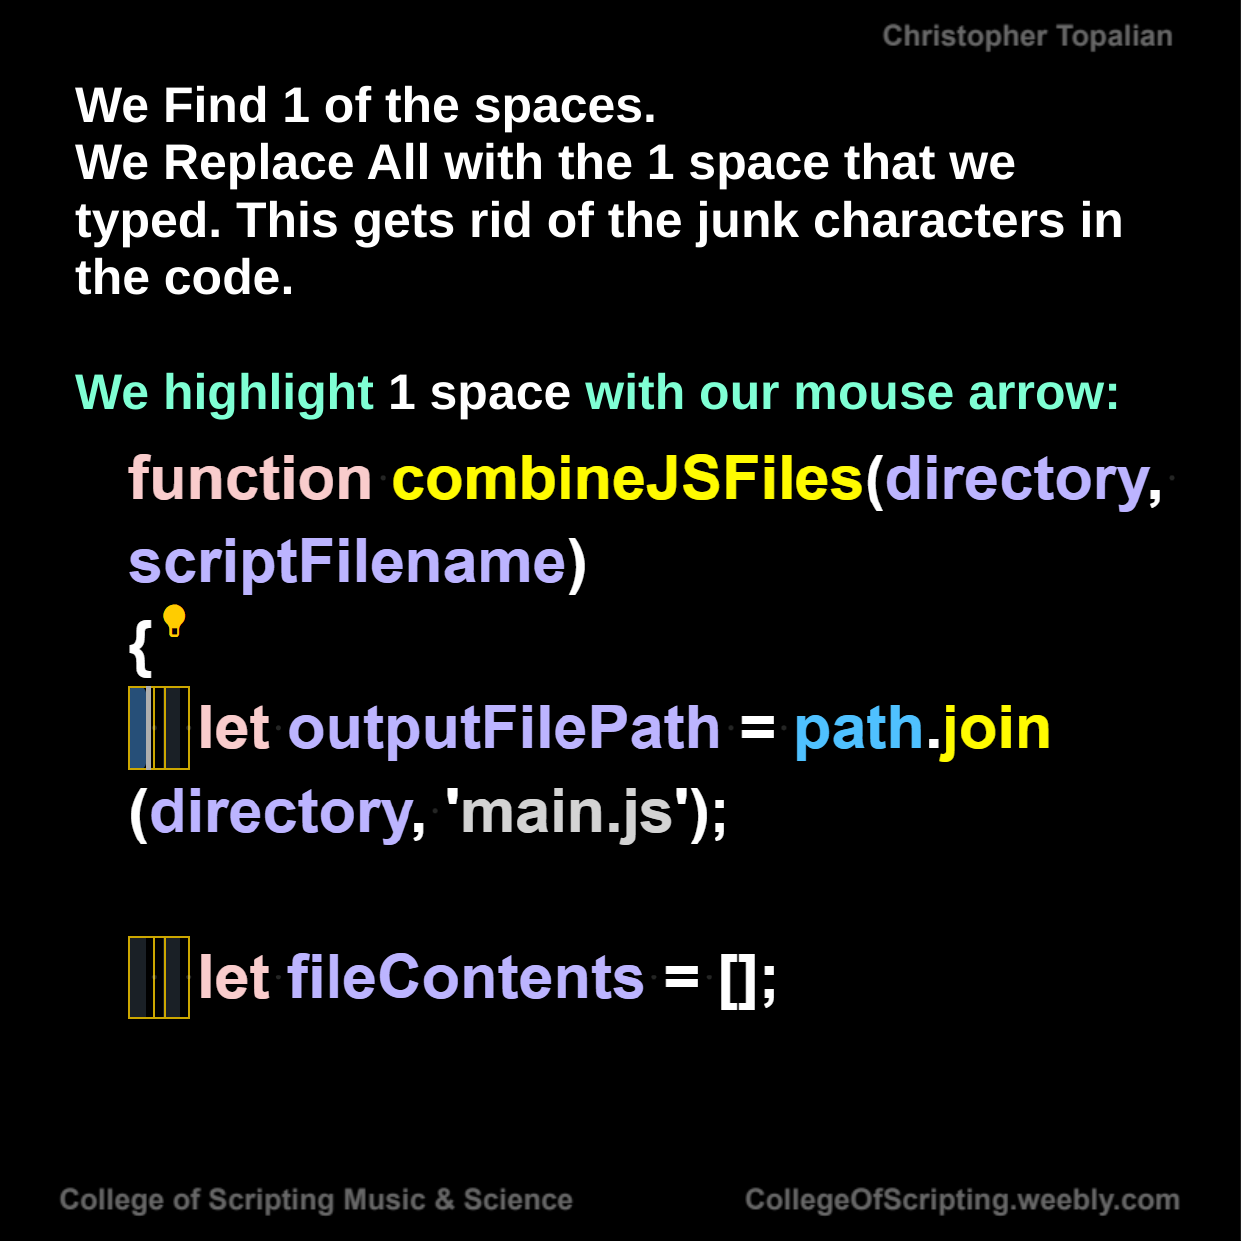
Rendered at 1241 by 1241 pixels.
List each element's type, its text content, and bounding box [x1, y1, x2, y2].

picture [101, 435, 1177, 1043]
text We Replace All with the 1 space that we typed. This gets rid of the junk characters in the code. [75, 132, 1166, 305]
text We Find 1 of the spaces. [75, 75, 1166, 132]
text We highlight 1 space with our mouse arrow: [75, 362, 1166, 420]
